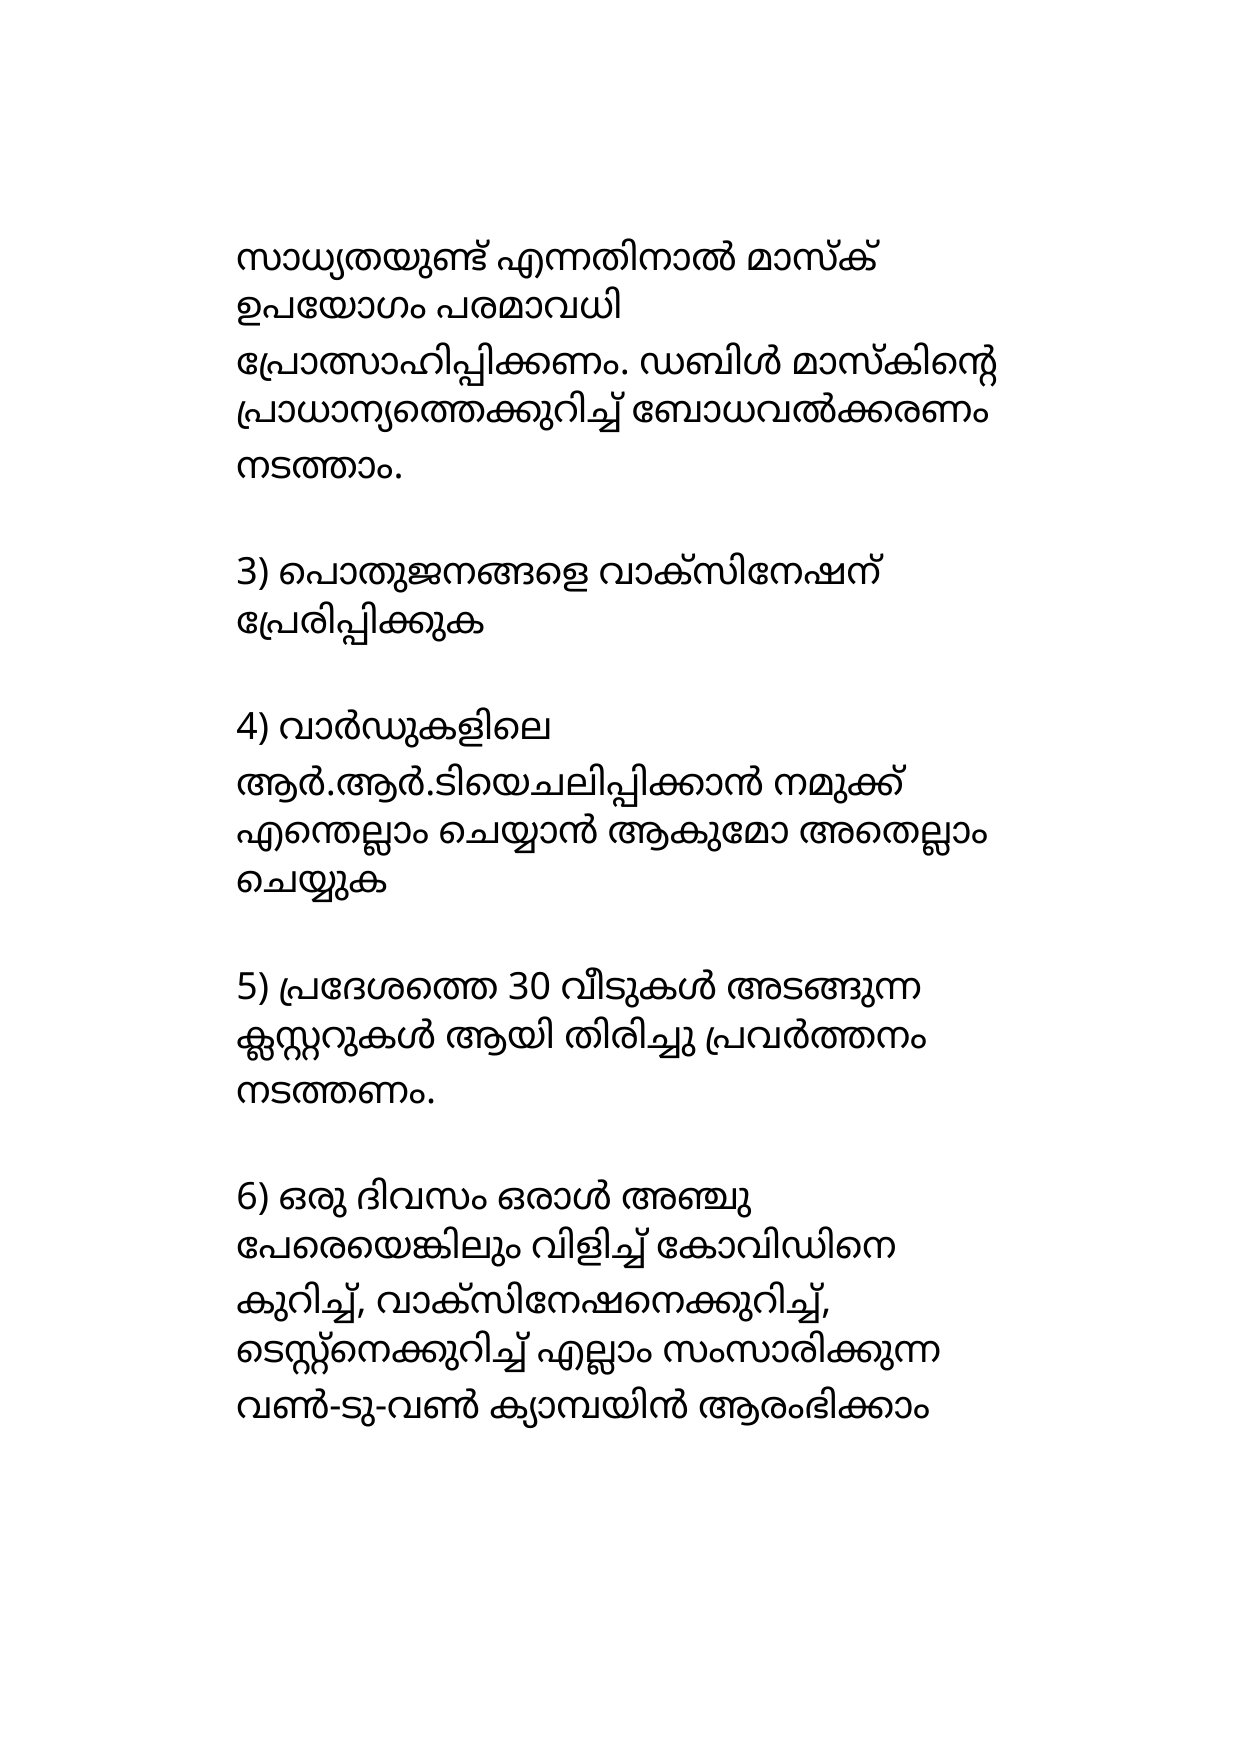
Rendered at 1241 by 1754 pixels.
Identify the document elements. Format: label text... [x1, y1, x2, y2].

text 3) പൊതുജനങ്ങളെ വാക്സിനേഷന് പ്രേരിപ്പിക്കുക [236, 544, 1004, 649]
text സാധ്യതയുണ്ട് എന്നതിനാൽ മാസ്ക് ഉപയോഗം പരമാവധി പ്രോത്സാഹിപ്പിക്കണം. ഡബിൾ മാസ്കിന്റെ പ്രാധാന്യത്തെക്കുറിച്ച് ബോധവൽക്കരണം നടത്താം. [236, 236, 1004, 493]
text 4) വാർഡുകളിലെ ആർ.ആർ.ടിയെചലിപ്പിക്കാൻ നമുക്ക് എന്തെല്ലാം ചെയ്യാൻ ആകുമോ അതെല്ലാം ചെയ്യുക [236, 700, 1004, 908]
text 5) പ്രദേശത്തെ 30 വീടുകൾ അടങ്ങുന്ന ക്ലസ്റ്ററുകൾ ആയി തിരിച്ചു പ്രവർത്തനം നടത്തണം. [236, 959, 1004, 1118]
text 6) ഒരു ദിവസം ഒരാൾ അഞ്ചു പേരെയെങ്കിലും വിളിച്ച് കോവിഡിനെ കുറിച്ച്, വാക്സിനേഷനെക്കുറിച്ച്, ടെസ്റ്റ്നെക്കുറിച്ച് എല്ലാം സംസാരിക്കുന്ന വൺ-ടു-വൺ ക്യാമ്പയിൻ ആരംഭിക്കാം [236, 1169, 1004, 1433]
